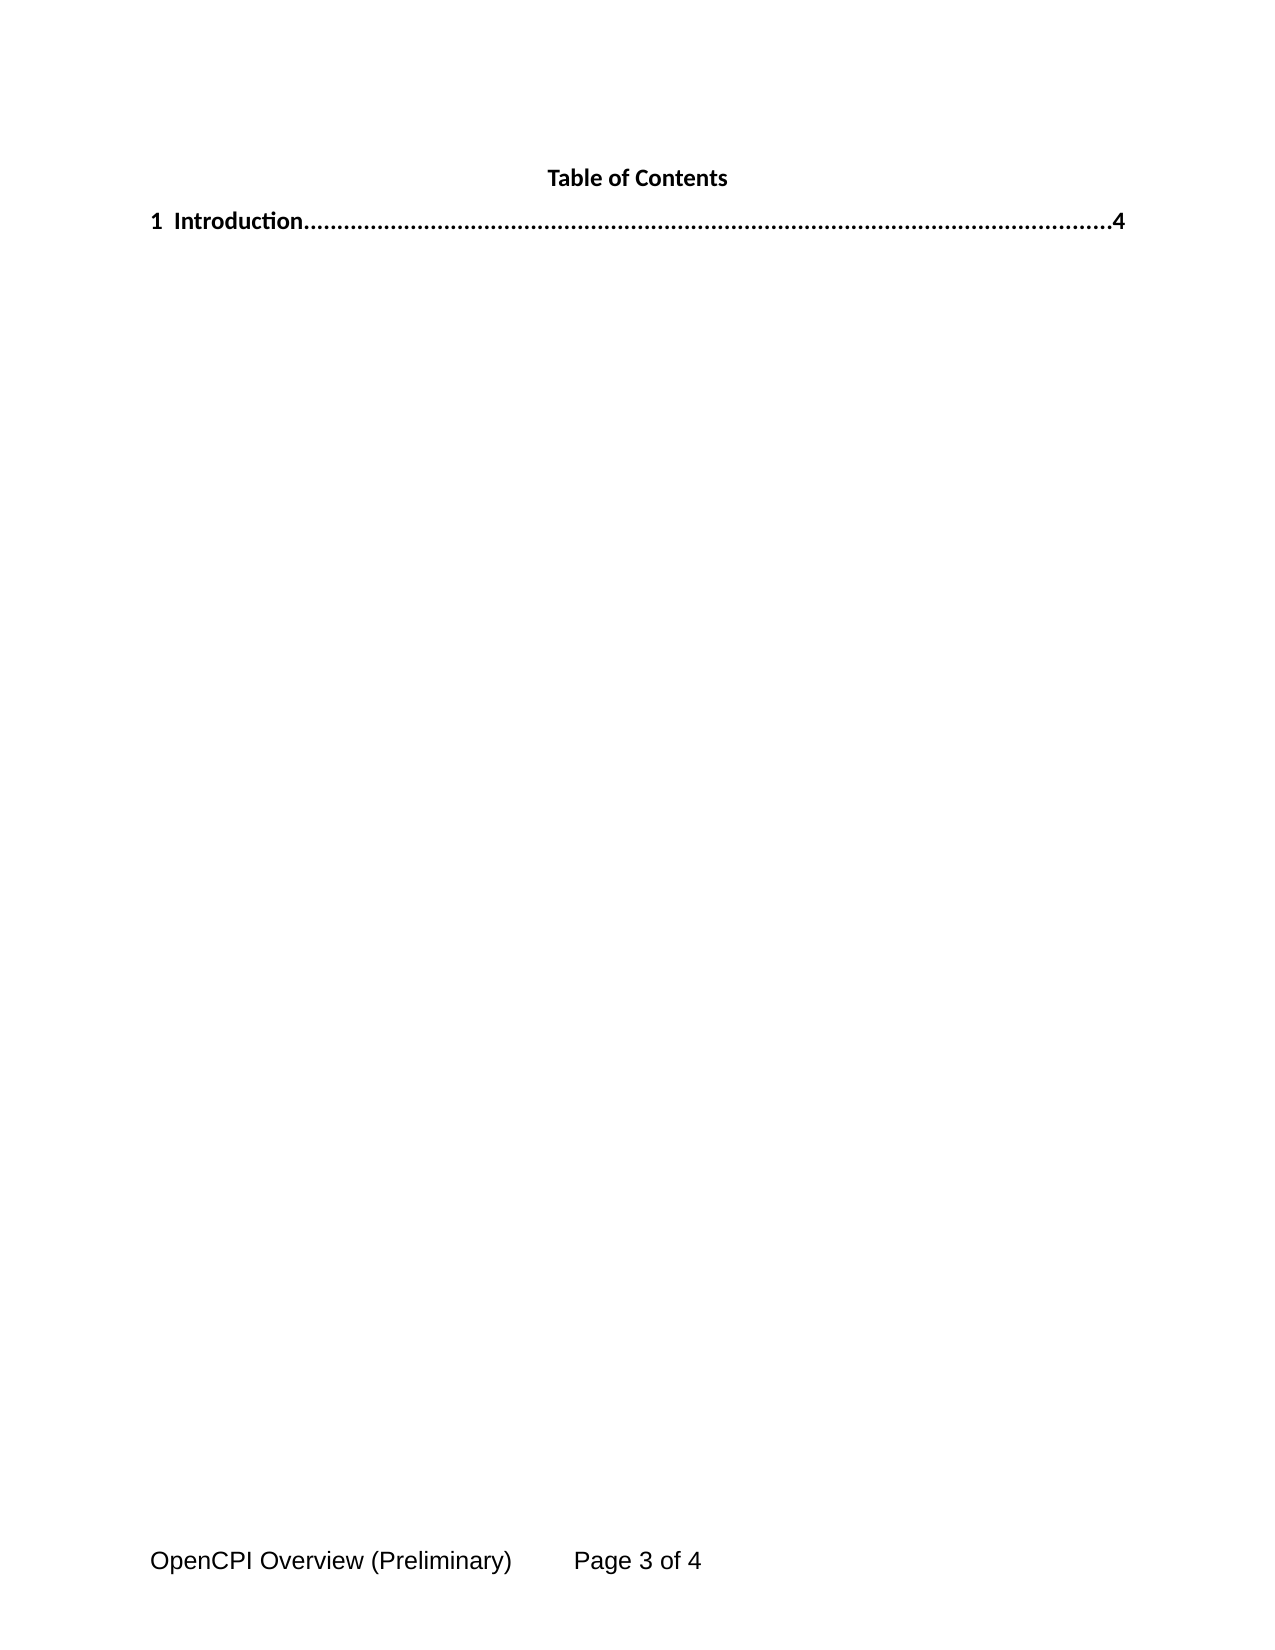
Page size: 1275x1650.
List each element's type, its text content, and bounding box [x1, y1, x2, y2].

text 1 Introduction 4 [150, 206, 1125, 236]
text Table of Contents [150, 162, 1125, 193]
